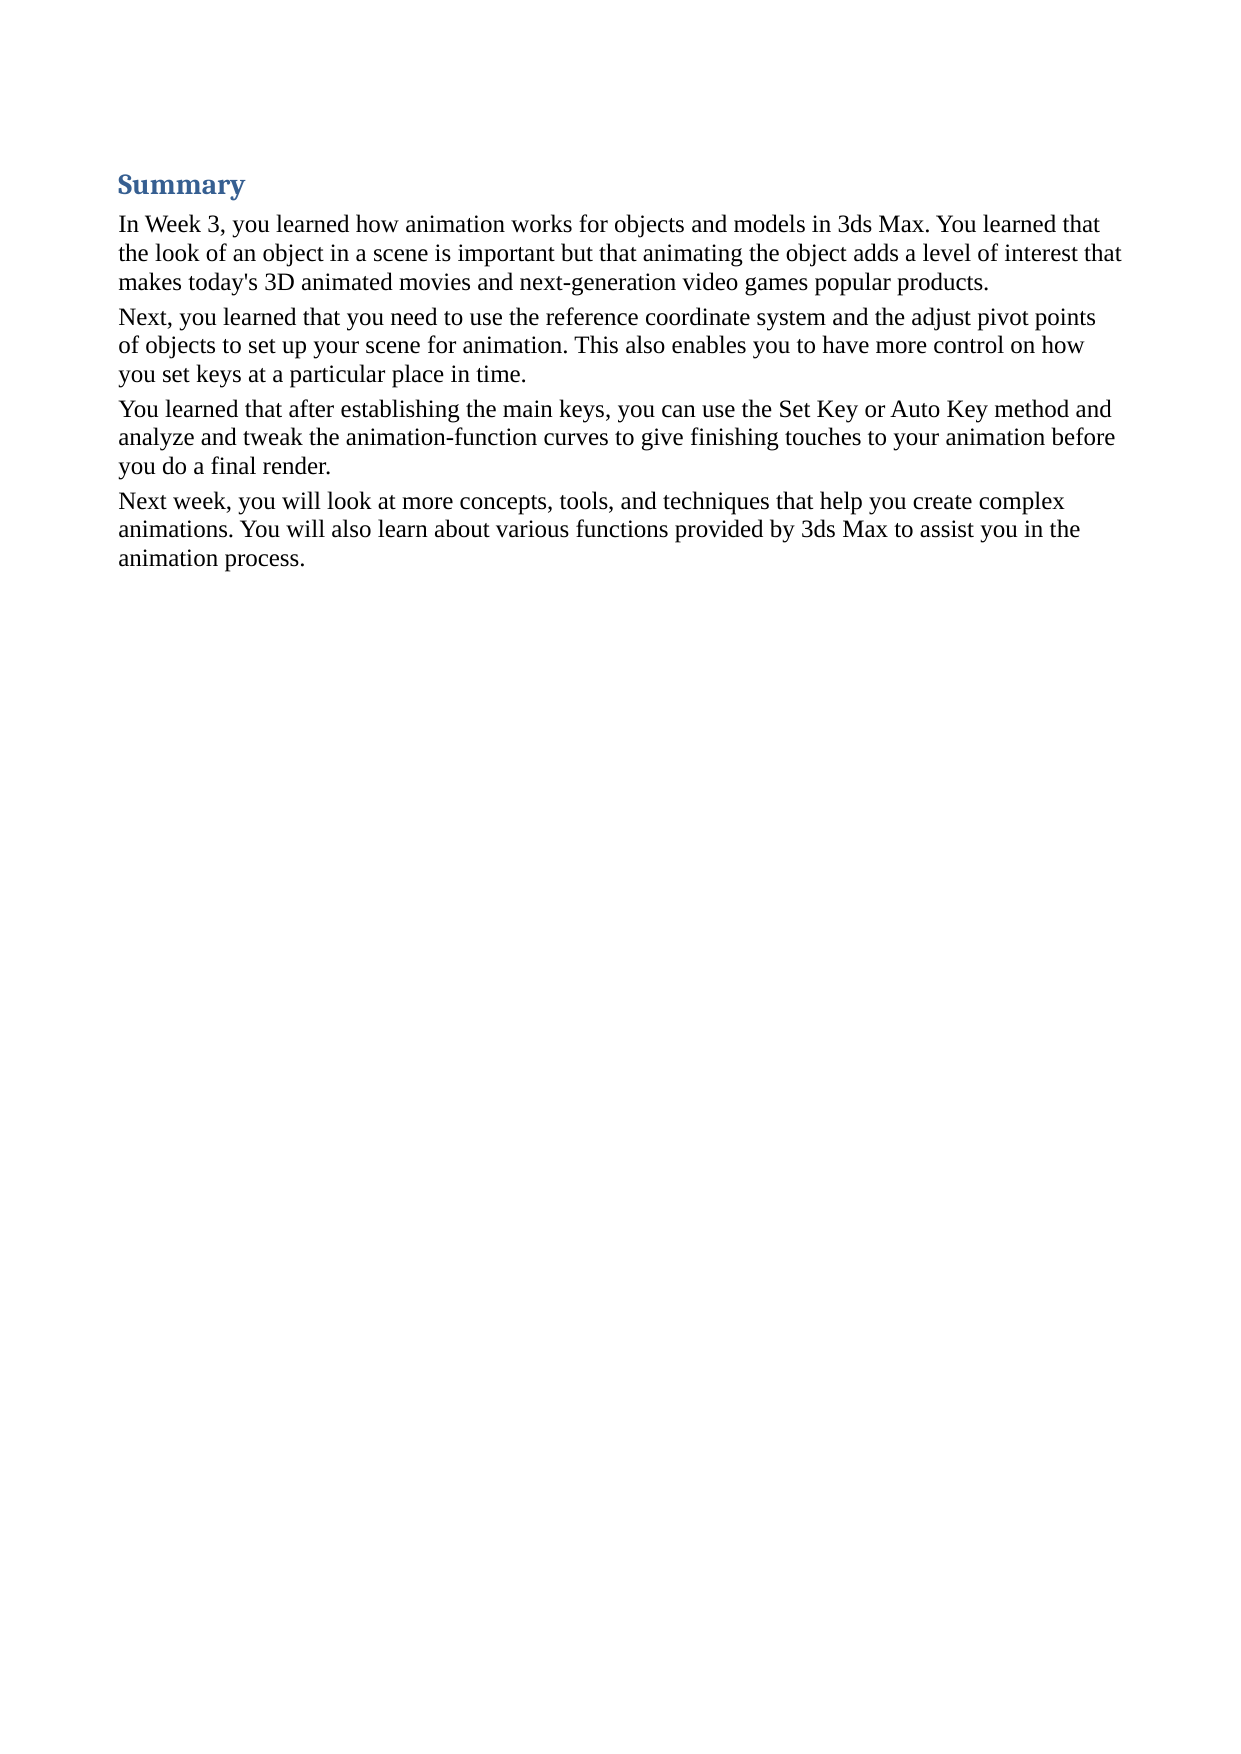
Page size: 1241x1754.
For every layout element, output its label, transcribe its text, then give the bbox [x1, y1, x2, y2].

subtitle Summary [118, 168, 1122, 202]
text In Week 3, you learned how animation works for objects and models in 3ds Max. You learned that the look of an object in a scene is important but that animating the object adds a level of interest that makes today's 3D animated movies and next-generation video games popular products. [118, 209, 1122, 296]
text Next, you learned that you need to use the reference coordinate system and the adjust pivot points of objects to set up your scene for animation. This also enables you to have more control on how you set keys at a particular place in time. [118, 302, 1122, 388]
text Next week, you will look at more concepts, tools, and techniques that help you create complex animations. You will also learn about various functions provided by 3ds Max to assist you in the animation process. [118, 486, 1122, 572]
text You learned that after establishing the main keys, you can use the Set Key or Auto Key method and analyze and tweak the animation-function curves to give finishing touches to your animation before you do a final render. [118, 394, 1122, 480]
